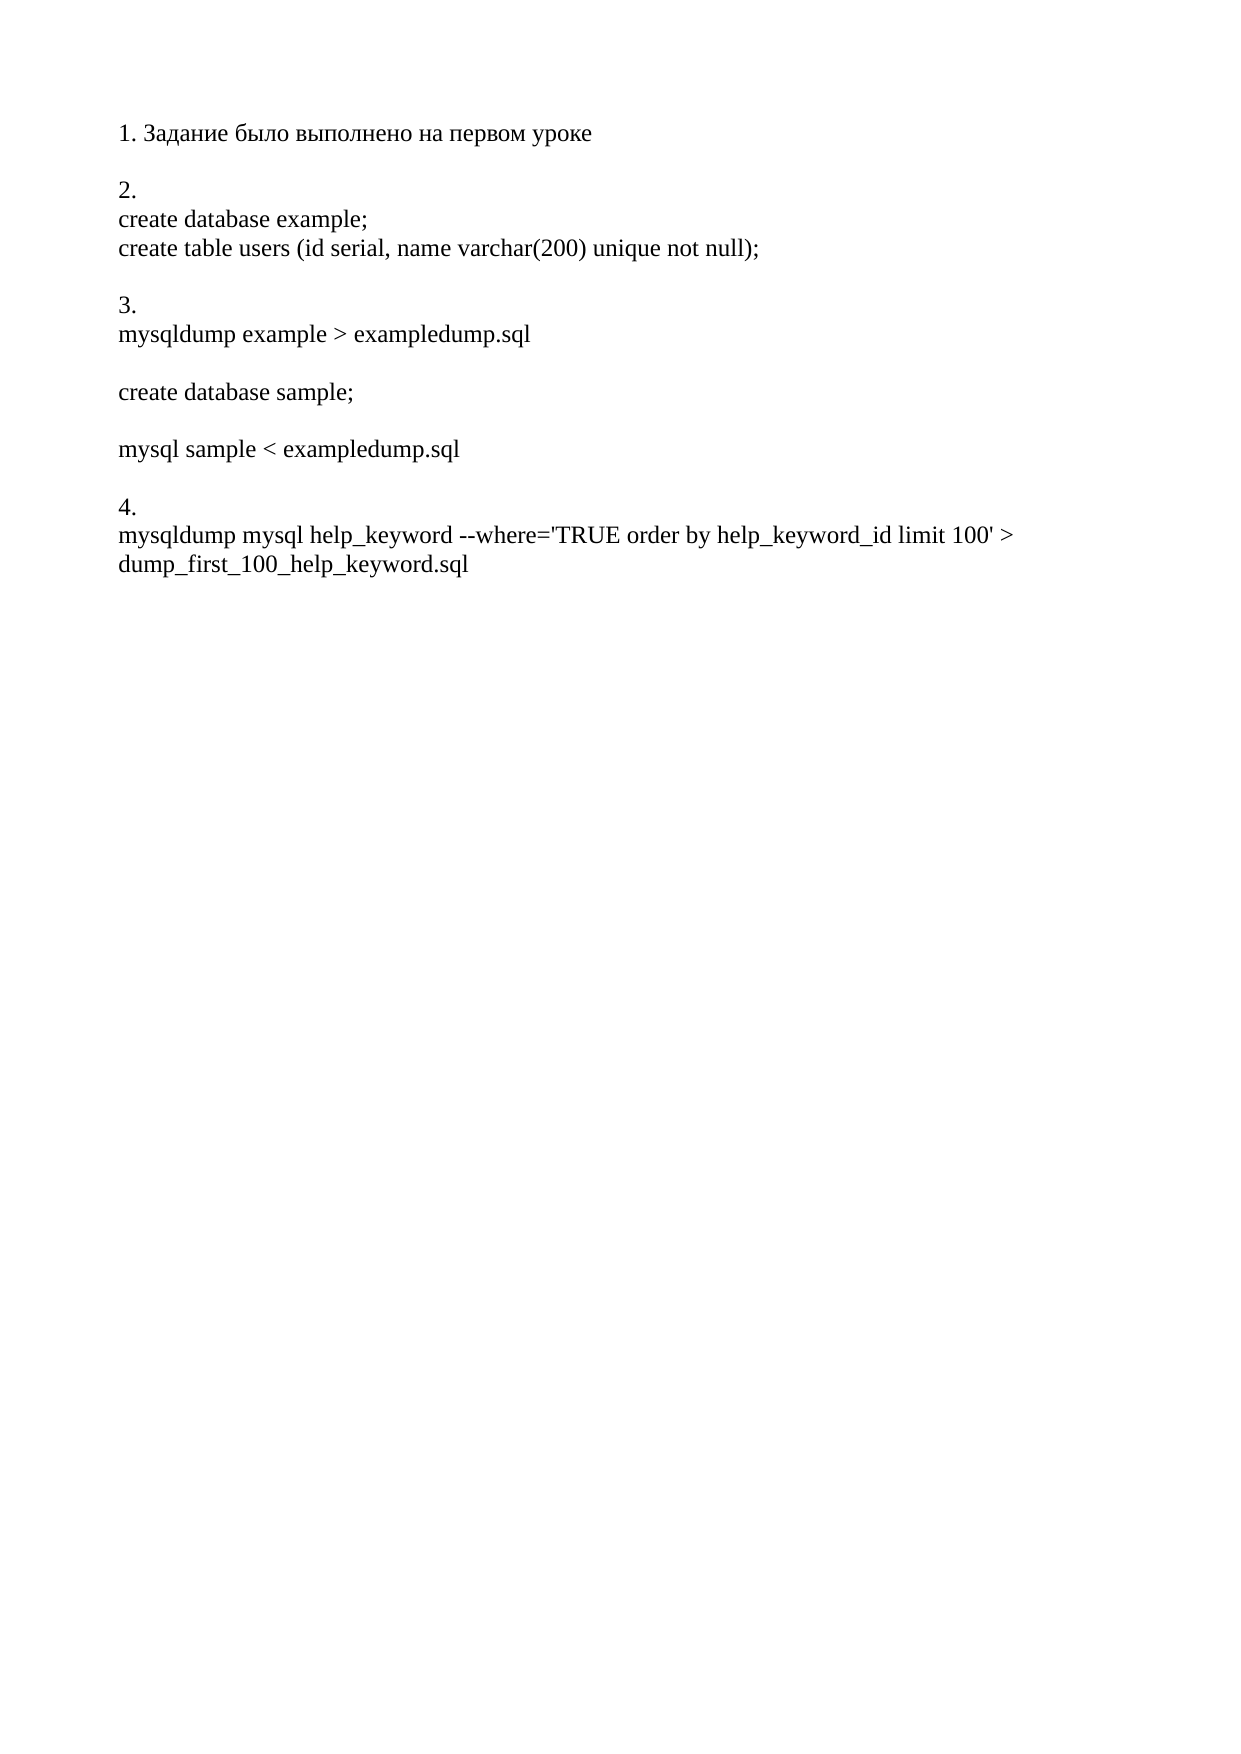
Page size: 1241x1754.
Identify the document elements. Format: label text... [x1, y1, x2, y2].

text create table users (id serial, name varchar(200) unique not null); [118, 233, 1122, 262]
text 2. [118, 176, 1122, 204]
text 1. Задание было выполнено на первом уроке [118, 118, 1122, 147]
text mysql sample < exampledump.sql [118, 434, 1122, 463]
text create database sample; [118, 377, 1122, 406]
text 3. [118, 291, 1122, 319]
text mysqldump mysql help_keyword --where='TRUE order by help_keyword_id limit 100' > dump_first_100_help_keyword.sql [118, 521, 1122, 578]
text 4. [118, 492, 1122, 521]
text create database example; [118, 204, 1122, 233]
text mysqldump example > exampledump.sql [118, 319, 1122, 348]
